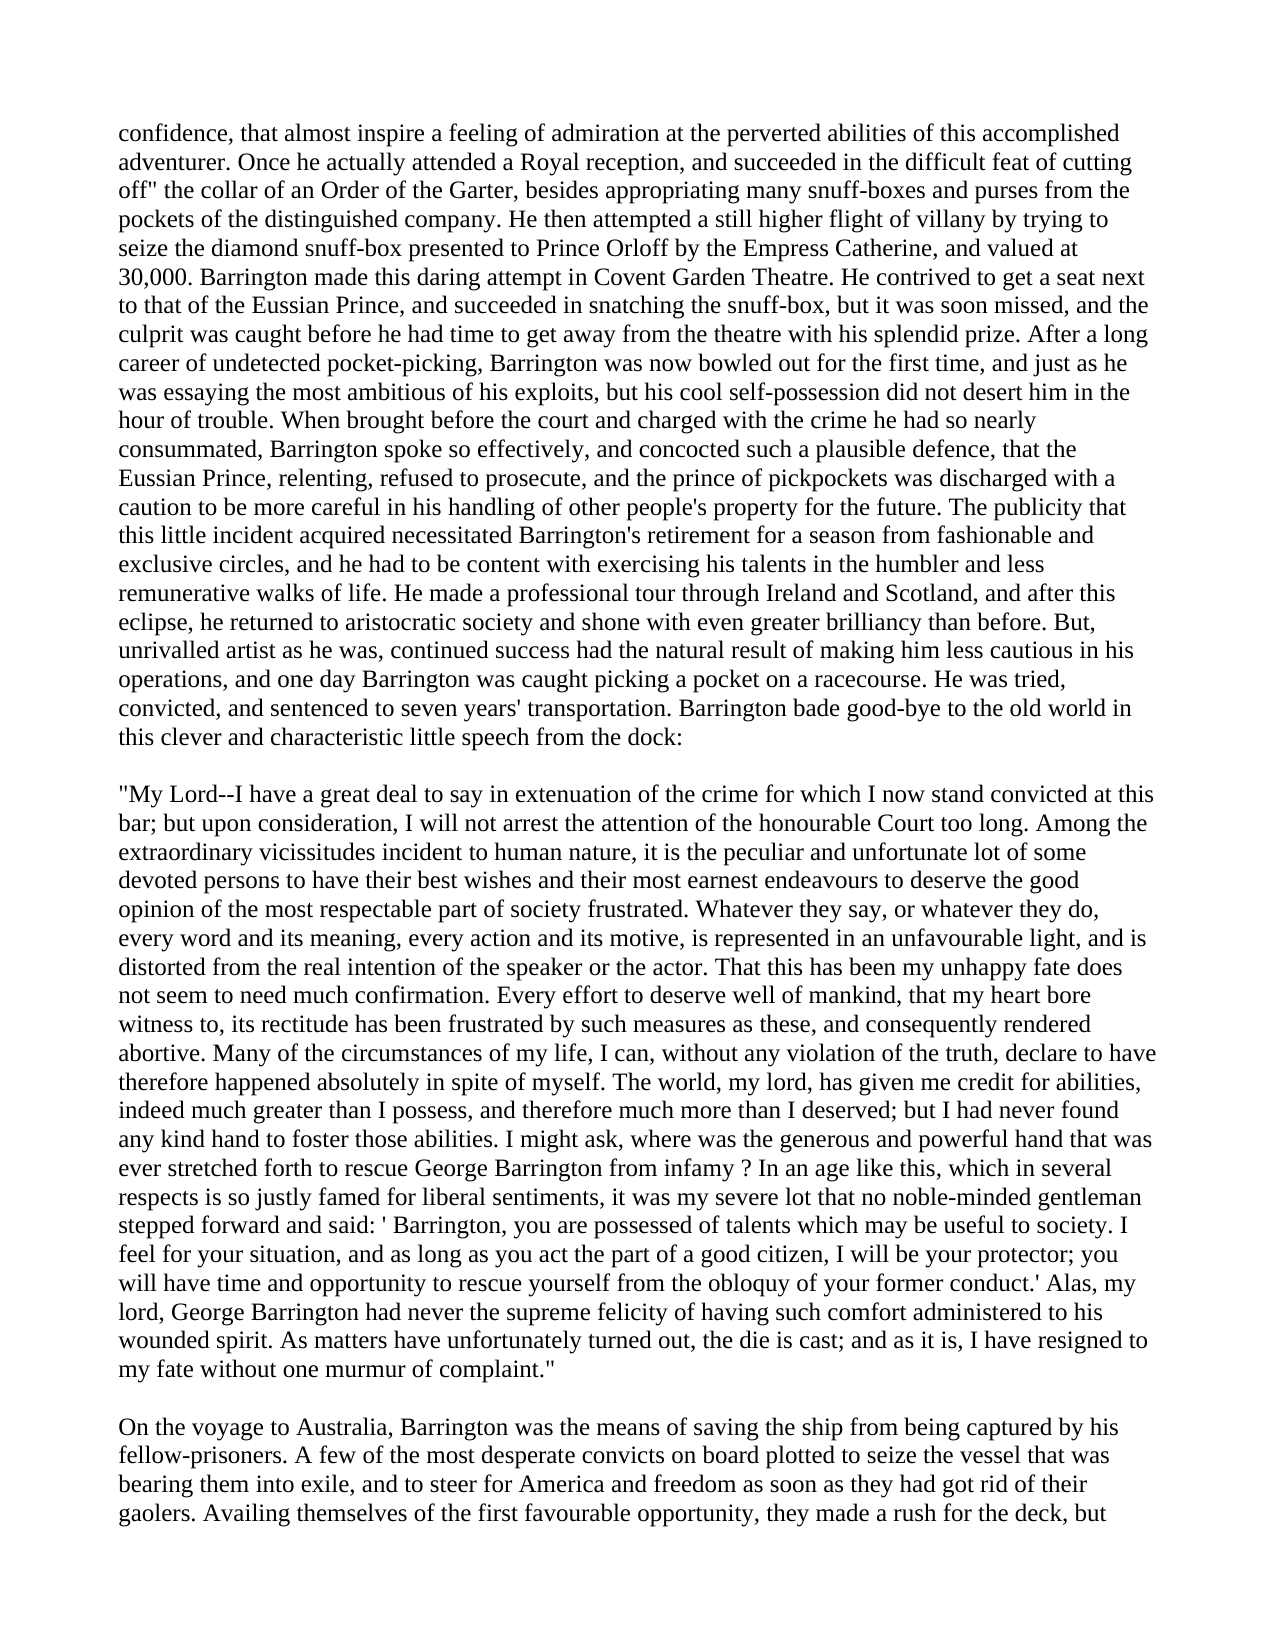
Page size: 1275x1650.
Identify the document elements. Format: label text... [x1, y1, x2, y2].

text confidence, that almost inspire a feeling of admiration at the perverted abilities of this accomplished adventurer. Once he actually attended a Royal reception, and succeeded in the difficult feat of cutting off" the collar of an Order of the Garter, besides appropriating many snuff-boxes and purses from the pockets of the distinguished company. He then attempted a still higher flight of villany by trying to seize the diamond snuff-box presented to Prince Orloff by the Empress Catherine, and valued at 30,000. Barrington made this daring attempt in Covent Garden Theatre. He contrived to get a seat next to that of the Eussian Prince, and succeeded in snatching the snuff-box, but it was soon missed, and the culprit was caught before he had time to get away from the theatre with his splendid prize. After a long career of undetected pocket-picking, Barrington was now bowled out for the first time, and just as he was essaying the most ambitious of his exploits, but his cool self-possession did not desert him in the hour of trouble. When brought before the court and charged with the crime he had so nearly consummated, Barrington spoke so effectively, and concocted such a plausible defence, that the Eussian Prince, relenting, refused to prosecute, and the prince of pickpockets was discharged with a caution to be more careful in his handling of other people's property for the future. The publicity that this little incident acquired necessitated Barrington's retirement for a season from fashionable and exclusive circles, and he had to be content with exercising his talents in the humbler and less remunerative walks of life. He made a professional tour through Ireland and Scotland, and after this eclipse, he returned to aristocratic society and shone with even greater brilliancy than before. But, unrivalled artist as he was, continued success had the natural result of making him less cautious in his operations, and one day Barrington was caught picking a pocket on a racecourse. He was tried, convicted, and sentenced to seven years' transportation. Barrington bade good-bye to the old world in this clever and characteristic little speech from the dock: [118, 118, 1157, 751]
text "My Lord--I have a great deal to say in extenuation of the crime for which I now stand convicted at this bar; but upon consideration, I will not arrest the attention of the honourable Court too long. Among the extraordinary vicissitudes incident to human nature, it is the peculiar and unfortunate lot of some devoted persons to have their best wishes and their most earnest endeavours to deserve the good opinion of the most respectable part of society frustrated. Whatever they say, or whatever they do, every word and its meaning, every action and its motive, is represented in an unfavourable light, and is distorted from the real intention of the speaker or the actor. That this has been my unhappy fate does not seem to need much confirmation. Every effort to deserve well of mankind, that my heart bore witness to, its rectitude has been frustrated by such measures as these, and consequently rendered abortive. Many of the circumstances of my life, I can, without any violation of the truth, declare to have therefore happened absolutely in spite of myself. The world, my lord, has given me credit for abilities, indeed much greater than I possess, and therefore much more than I deserved; but I had never found any kind hand to foster those abilities. I might ask, where was the generous and powerful hand that was ever stretched forth to rescue George Barrington from infamy ? In an age like this, which in several respects is so justly famed for liberal sentiments, it was my severe lot that no noble-minded gentleman stepped forward and said: ' Barrington, you are possessed of talents which may be useful to society. I feel for your situation, and as long as you act the part of a good citizen, I will be your protector; you will have time and opportunity to rescue yourself from the obloquy of your former conduct.' Alas, my lord, George Barrington had never the supreme felicity of having such comfort administered to his wounded spirit. As matters have unfortunately turned out, the die is cast; and as it is, I have resigned to my fate without one murmur of complaint." [118, 779, 1157, 1383]
text On the voyage to Australia, Barrington was the means of saving the ship from being captured by his fellow-prisoners. A few of the most desperate convicts on board plotted to seize the vessel that was bearing them into exile, and to steer for America and freedom as soon as they had got rid of their gaolers. Availing themselves of the first favourable opportunity, they made a rush for the deck, but [118, 1412, 1157, 1527]
